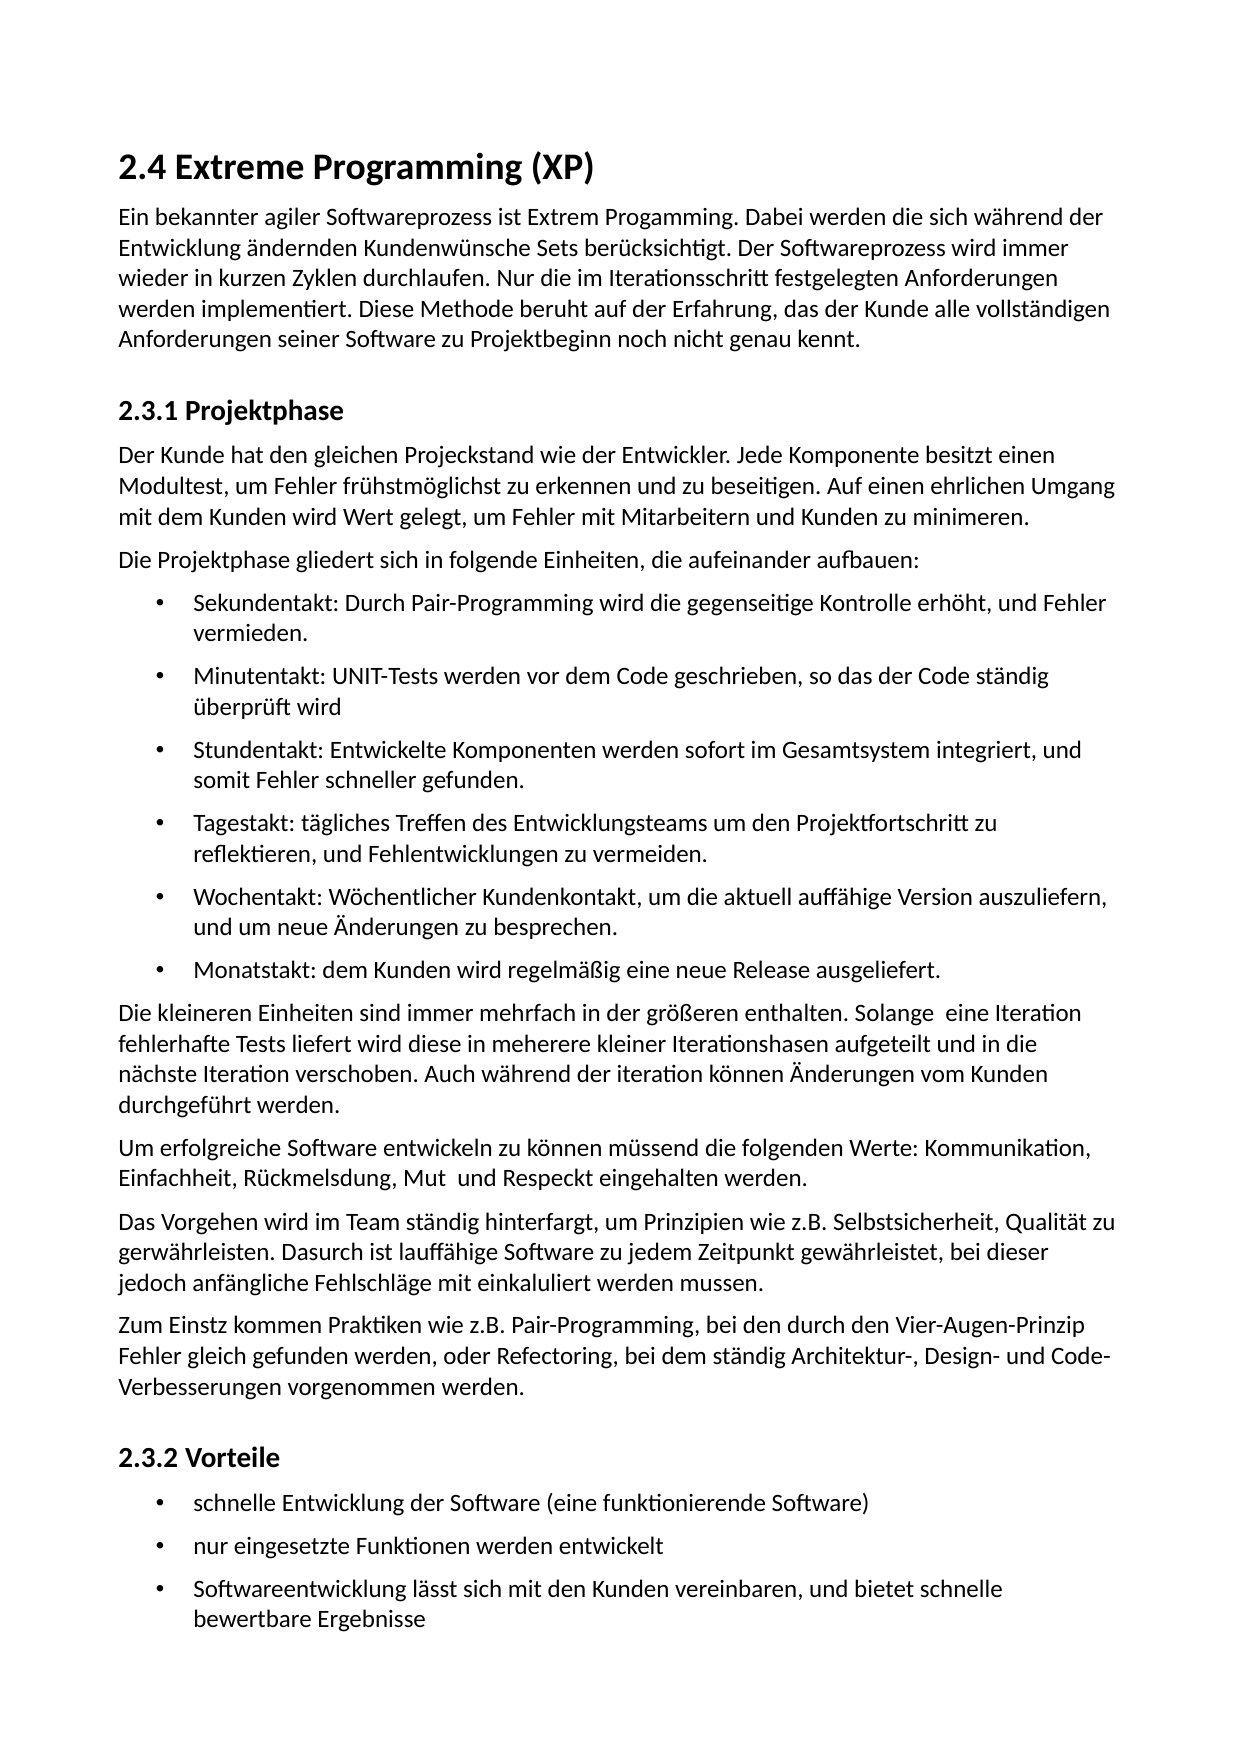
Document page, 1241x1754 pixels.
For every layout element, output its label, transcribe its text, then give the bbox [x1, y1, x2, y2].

list schnelle Entwicklung der Software (eine funktionierende Software) [156, 1487, 1122, 1517]
text Der Kunde hat den gleichen Projeckstand wie der Entwickler. Jede Komponente besitzt einen Modultest, um Fehler frühstmöglichst zu erkennen und zu beseitigen. Auf einen ehrlichen Umgang mit dem Kunden wird Wert gelegt, um Fehler mit Mitarbeitern und Kunden zu minimeren. [118, 440, 1122, 531]
list Monatstakt: dem Kunden wird regelmäßig eine neue Release ausgeliefert. [156, 954, 1122, 985]
list Softwareentwicklung lässt sich mit den Kunden vereinbaren, und bietet schnelle bewertbare Ergebnisse [156, 1573, 1122, 1634]
text Die Projektphase gliedert sich in folgende Einheiten, die aufeinander aufbauen: [118, 544, 1122, 574]
text Zum Einstz kommen Praktiken wie z.B. Pair-Programming, bei den durch den Vier-Augen-Prinzip Fehler gleich gefunden werden, oder Refectoring, bei dem ständig Architektur-, Design- und Code-Verbesserungen vorgenommen werden. [118, 1310, 1122, 1401]
text Ein bekannter agiler Softwareprozess ist Extrem Progamming. Dabei werden die sich während der Entwicklung ändernden Kundenwünsche Sets berücksichtigt. Der Softwareprozess wird immer wieder in kurzen Zyklen durchlaufen. Nur die im Iterationsschritt festgelegten Anforderungen werden implementiert. Diese Methode beruht auf der Erfahrung, das der Kunde alle vollständigen Anforderungen seiner Software zu Projektbeginn noch nicht genau kennt. [118, 201, 1122, 354]
list nur eingesetzte Funktionen werden entwickelt [156, 1530, 1122, 1560]
subtitle 2.4 Extreme Programming (XP) [118, 143, 1122, 189]
list Sekundentakt: Durch Pair-Programming wird die gegenseitige Kontrolle erhöht, und Fehler vermieden. [156, 587, 1122, 648]
list Wochentakt: Wöchentlicher Kundenkontakt, um die aktuell auffähige Version auszuliefern, und um neue Änderungen zu besprechen. [156, 881, 1122, 942]
text Das Vorgehen wird im Team ständig hinterfargt, um Prinzipien wie z.B. Selbstsicherheit, Qualität zu gerwährleisten. Dasurch ist lauffähige Software zu jedem Zeitpunkt gewährleistet, bei dieser jedoch anfängliche Fehlschläge mit einkaluliert werden mussen. [118, 1206, 1122, 1297]
subtitle 2.3.2 Vorteile [118, 1439, 1122, 1474]
list Stundentakt: Entwickelte Komponenten werden sofort im Gesamtsystem integriert, und somit Fehler schneller gefunden. [156, 734, 1122, 795]
list Tagestakt: tägliches Treffen des Entwicklungsteams um den Projektfortschritt zu reflektieren, und Fehlentwicklungen zu vermeiden. [156, 807, 1122, 868]
subtitle 2.3.1 Projektphase [118, 392, 1122, 427]
text Die kleineren Einheiten sind immer mehrfach in der größeren enthalten. Solange eine Iteration fehlerhafte Tests liefert wird diese in meherere kleiner Iterationshasen aufgeteilt und in die nächste Iteration verschoben. Auch während der iteration können Änderungen vom Kunden durchgeführt werden. [118, 997, 1122, 1119]
text Um erfolgreiche Software entwickeln zu können müssend die folgenden Werte: Kommunikation, Einfachheit, Rückmelsdung, Mut und Respeckt eingehalten werden. [118, 1132, 1122, 1193]
list Minutentakt: UNIT-Tests werden vor dem Code geschrieben, so das der Code ständig überprüft wird [156, 660, 1122, 721]
